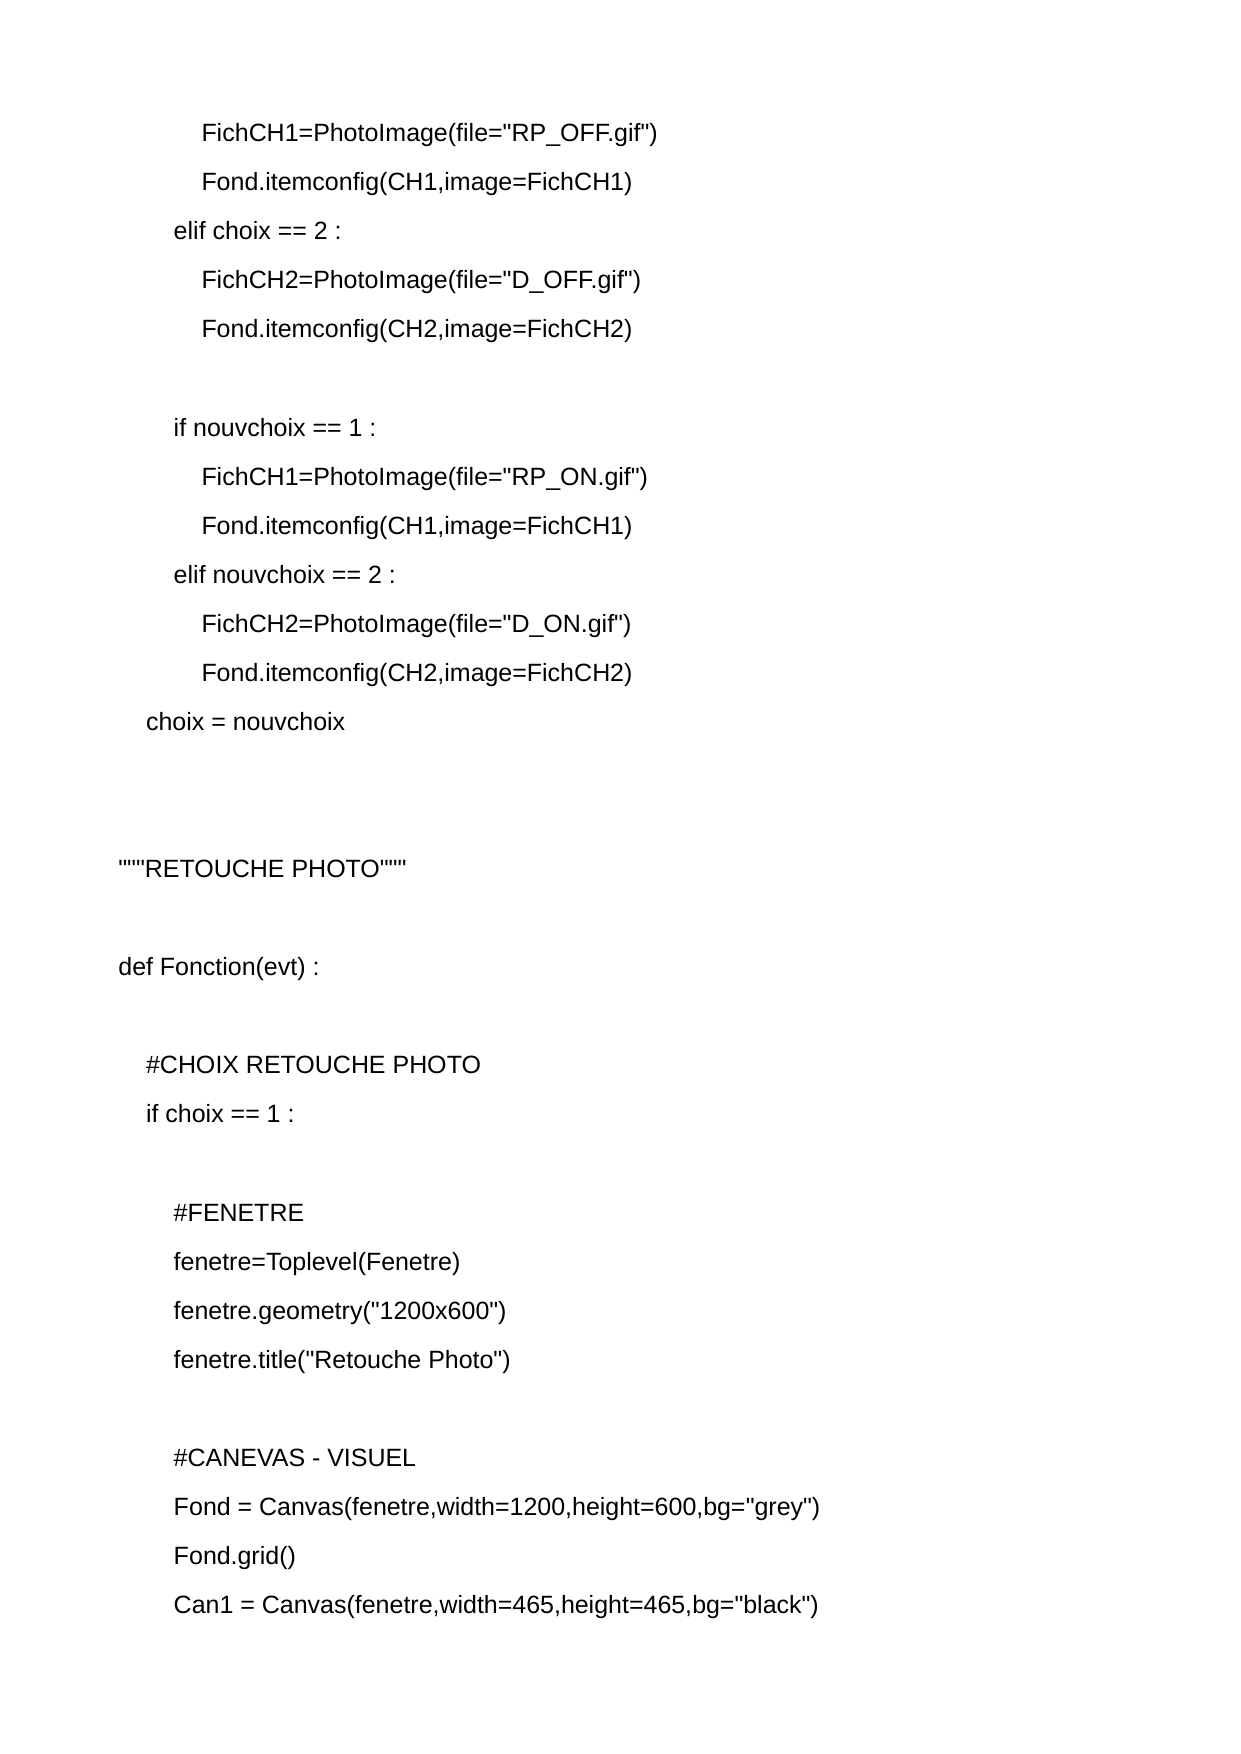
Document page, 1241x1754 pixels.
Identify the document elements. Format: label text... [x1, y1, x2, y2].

text if nouvchoix == 1 : [118, 412, 1122, 441]
text Fond.itemconfig(CH2,image=FichCH2) [118, 314, 1122, 343]
text #CHOIX RETOUCHE PHOTO [118, 1050, 1122, 1079]
text Fond.grid() [118, 1541, 1122, 1570]
text Can1 = Canvas(fenetre,width=465,height=465,bg="black") [118, 1590, 1122, 1619]
text elif choix == 2 : [118, 216, 1122, 245]
text Fond = Canvas(fenetre,width=1200,height=600,bg="grey") [118, 1492, 1122, 1521]
text FichCH2=PhotoImage(file="D_OFF.gif") [118, 265, 1122, 294]
text Fond.itemconfig(CH1,image=FichCH1) [118, 511, 1122, 539]
text elif nouvchoix == 2 : [118, 560, 1122, 588]
text FichCH1=PhotoImage(file="RP_ON.gif") [118, 462, 1122, 490]
text if choix == 1 : [118, 1099, 1122, 1128]
text """RETOUCHE PHOTO""" [118, 854, 1122, 883]
text fenetre.title("Retouche Photo") [118, 1345, 1122, 1373]
text Fond.itemconfig(CH1,image=FichCH1) [118, 167, 1122, 196]
text Fond.itemconfig(CH2,image=FichCH2) [118, 658, 1122, 687]
text choix = nouvchoix [118, 707, 1122, 736]
text fenetre.geometry("1200x600") [118, 1296, 1122, 1324]
text FichCH1=PhotoImage(file="RP_OFF.gif") [118, 118, 1122, 147]
text def Fonction(evt) : [118, 952, 1122, 981]
text FichCH2=PhotoImage(file="D_ON.gif") [118, 609, 1122, 637]
text #FENETRE [118, 1197, 1122, 1226]
text #CANEVAS - VISUEL [118, 1443, 1122, 1472]
text fenetre=Toplevel(Fenetre) [118, 1247, 1122, 1275]
